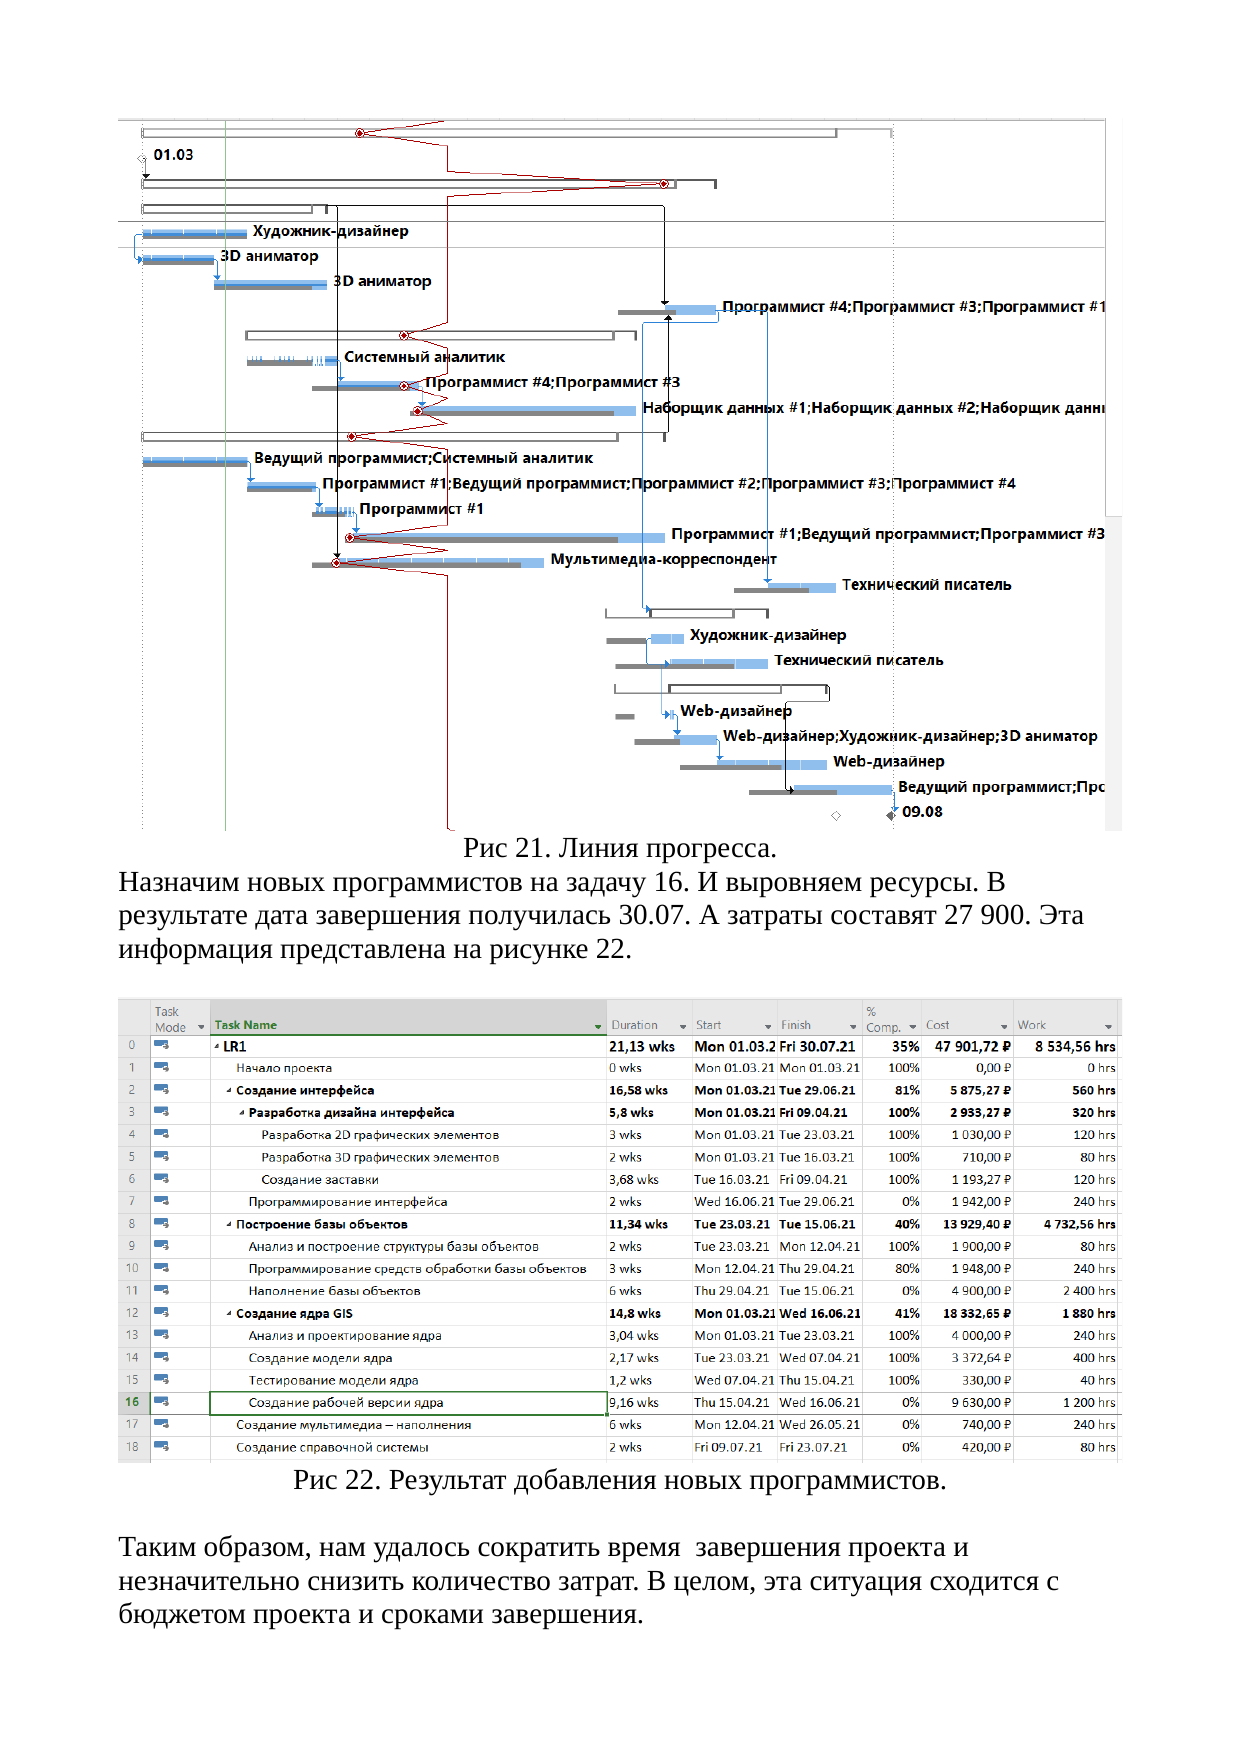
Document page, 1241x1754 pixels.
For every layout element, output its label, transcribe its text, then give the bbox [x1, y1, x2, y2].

picture [118, 118, 1123, 831]
table_header Рис 22. Результат добавления новых программистов. [118, 1463, 1122, 1496]
text Назначим новых программистов на задачу 16. И выровняем ресурсы. В результате дата завершения получилась 30.07. А затраты составят 27 900. Эта информация представлена на рисунке 22. [118, 864, 1122, 964]
text Таким образом, нам удалось сократить время завершения проекта и незначительно снизить количество затрат. В целом, эта ситуация сходится с бюджетом проекта и сроками завершения. [118, 1529, 1122, 1630]
table_header Рис 21. Линия прогресса. [118, 831, 1122, 864]
picture [118, 997, 1123, 1463]
